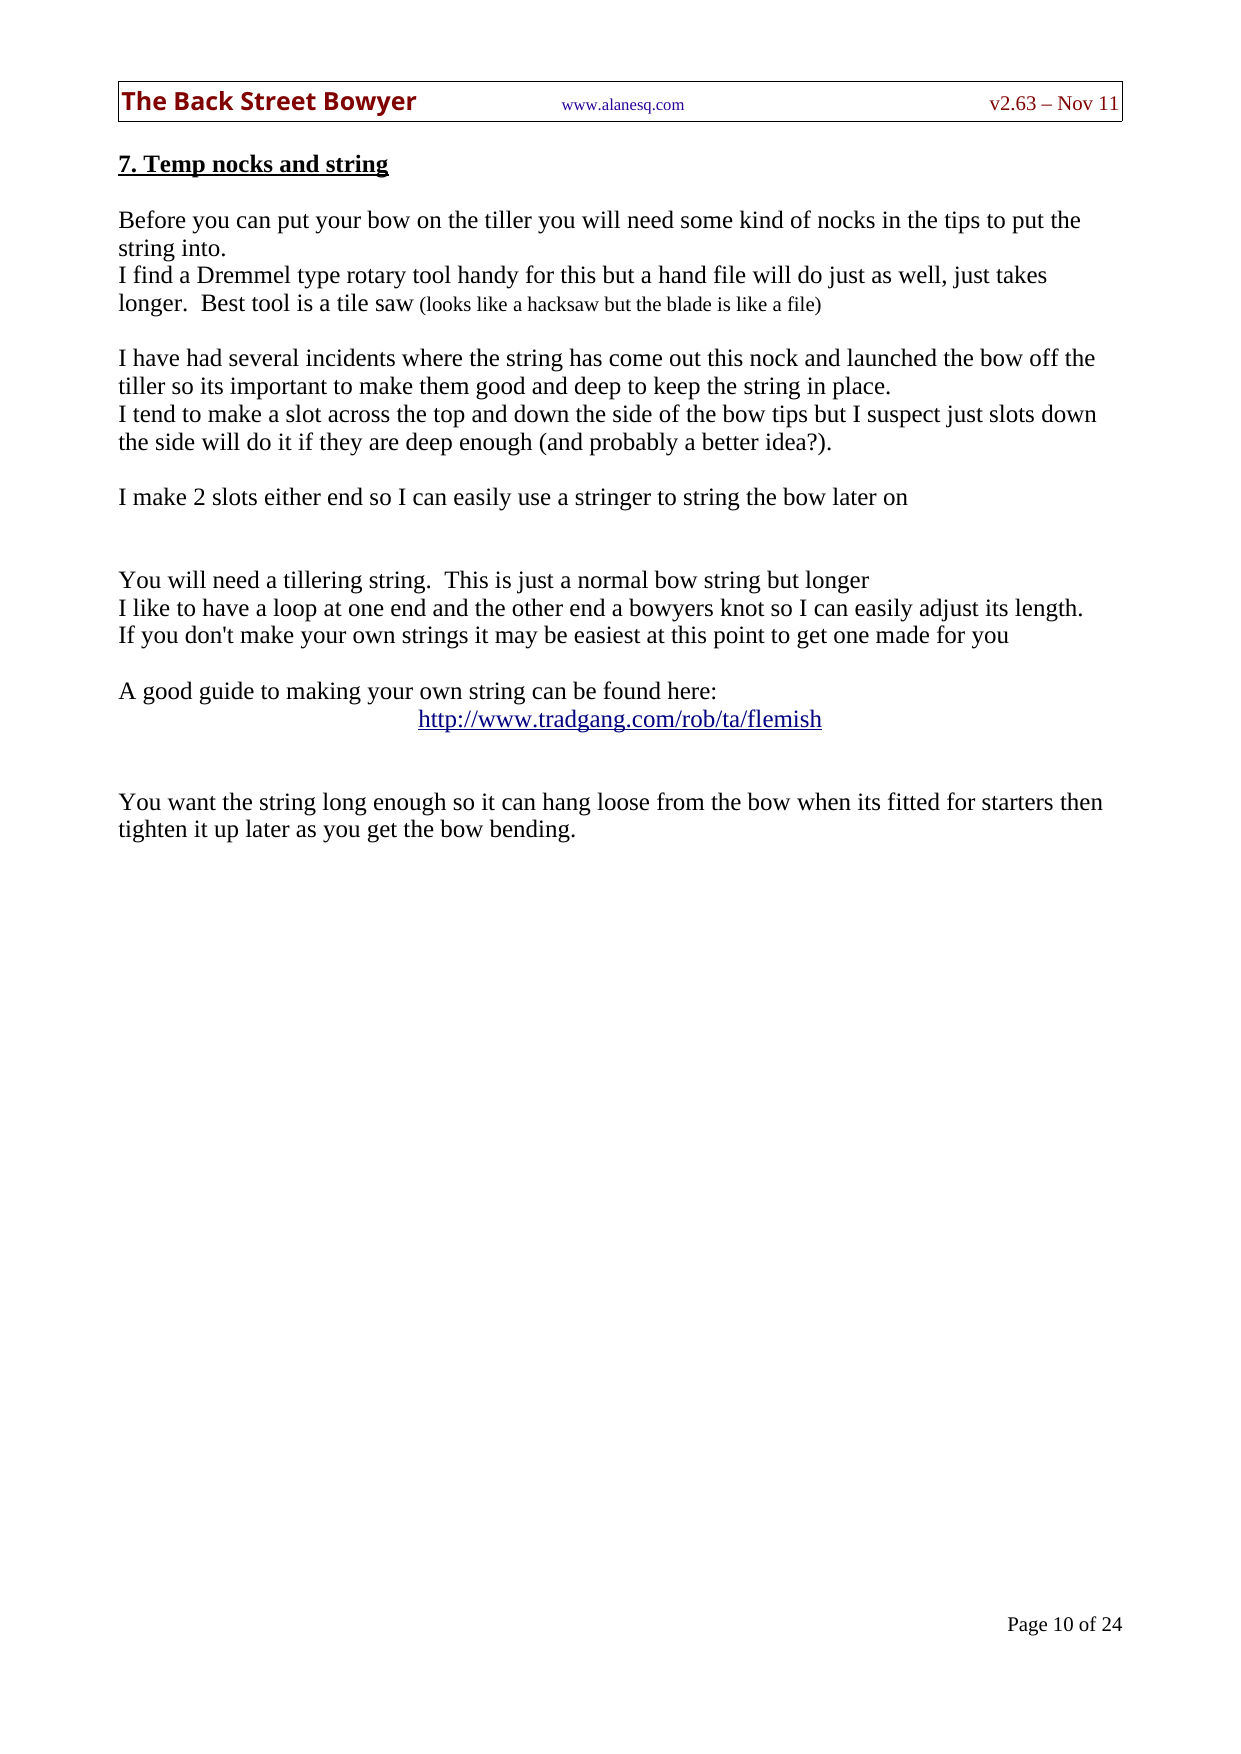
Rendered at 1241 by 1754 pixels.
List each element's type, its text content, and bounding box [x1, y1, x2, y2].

text 7. Temp nocks and string [118, 151, 1122, 178]
text If you don't make your own strings it may be easiest at this point to get one made for you [118, 622, 1122, 649]
text http://www.tradgang.com/rob/ta/flemish [118, 705, 1122, 732]
text I find a Dremmel type rotary tool handy for this but a hand file will do just as well, just takes longer. Best tool is a tile saw (looks like a hacksaw but the blade is like a file) [118, 261, 1122, 317]
text I make 2 slots either end so I can easily use a stringer to string the bow later on [118, 483, 1122, 511]
text A good guide to making your own string can be found here: [118, 677, 1122, 705]
text I tend to make a slot across the top and down the side of the bow tips but I suspect just slots down the side will do it if they are deep enough (and probably a better idea?). [118, 400, 1122, 455]
text I like to have a loop at one end and the other end a bowyers knot so I can easily adjust its length. [118, 594, 1122, 622]
text I have had several incidents where the string has come out this nock and launched the bow off the tiller so its important to make them good and deep to keep the string in place. [118, 344, 1122, 400]
text Before you can put your bow on the tiller you will need some kind of nocks in the tips to put the string into. [118, 206, 1122, 261]
text You want the string long enough so it can hang loose from the bow when its fitted for starters then tighten it up later as you get the bow bending. [118, 788, 1122, 843]
text You will need a tillering string. This is just a normal bow string but longer [118, 566, 1122, 594]
